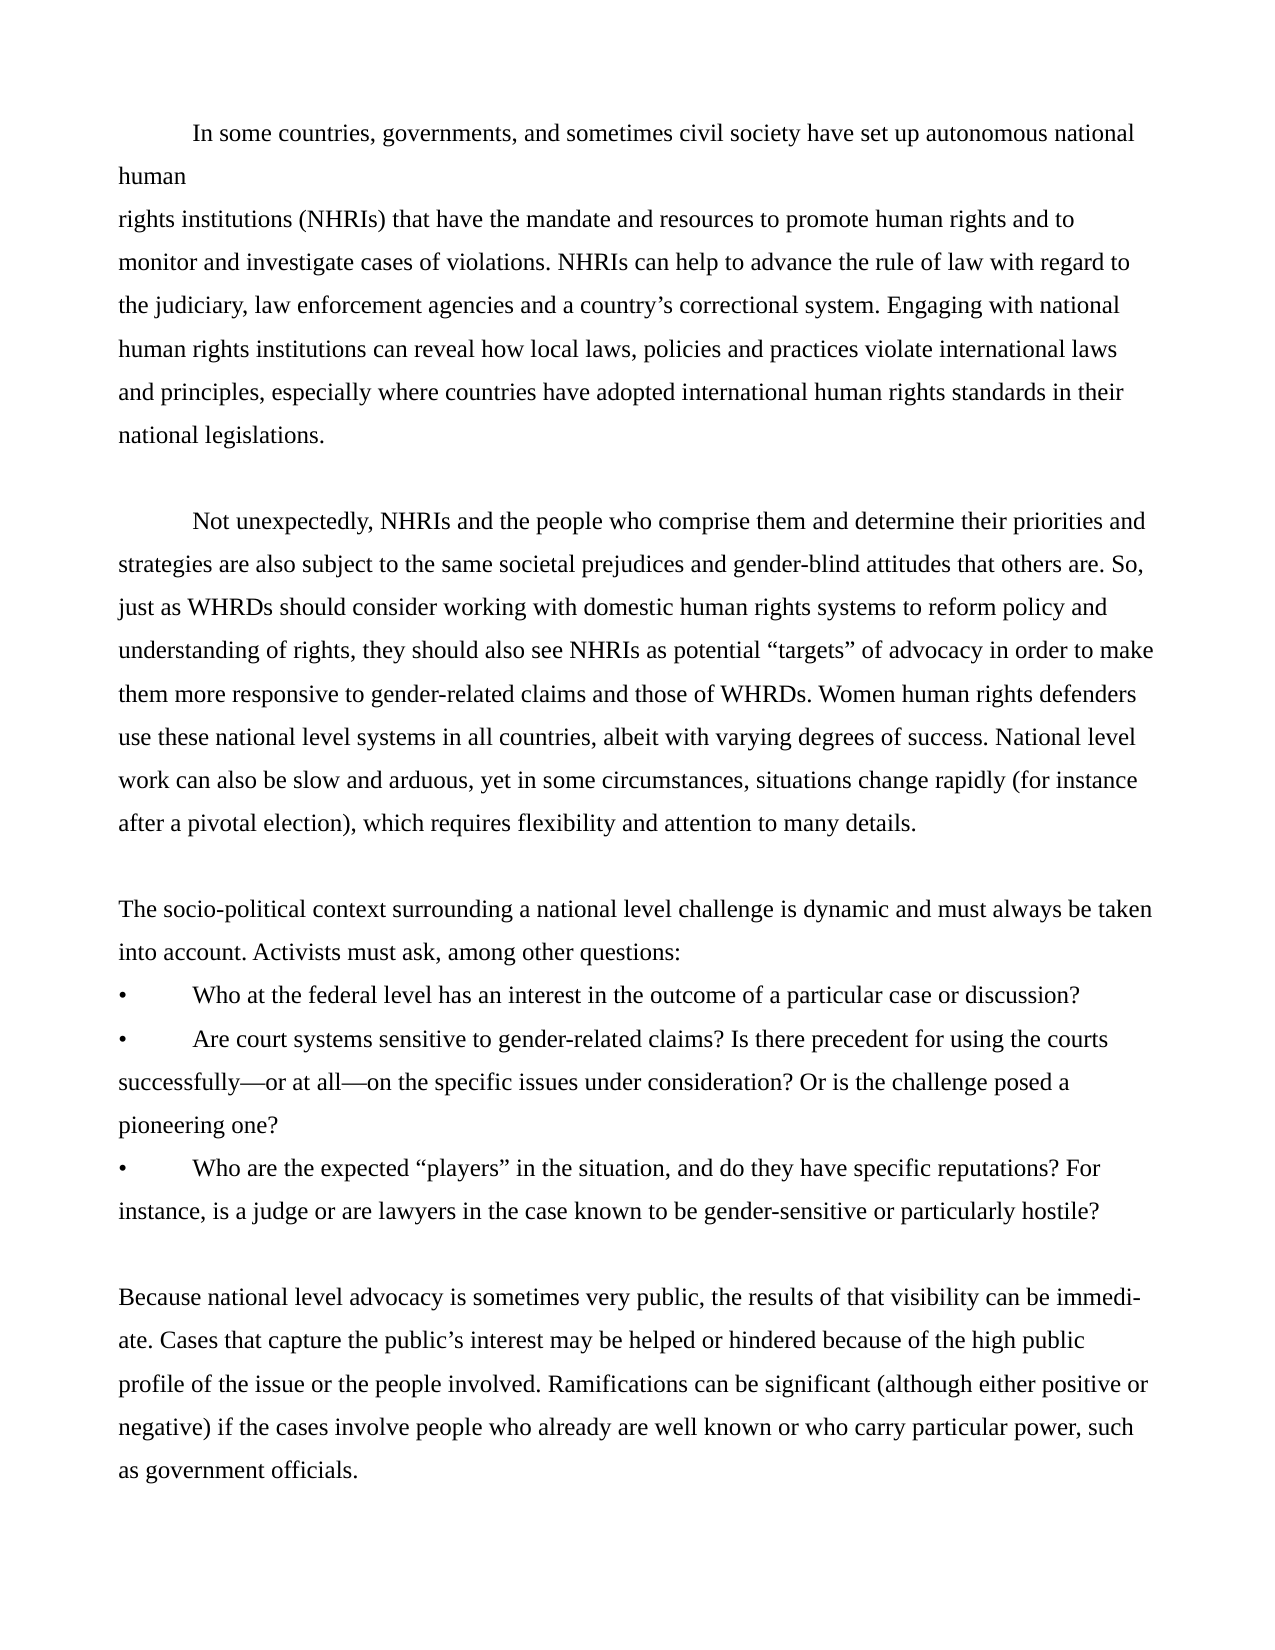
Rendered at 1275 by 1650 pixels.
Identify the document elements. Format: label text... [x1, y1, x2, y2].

text • Who at the federal level has an interest in the outcome of a particular case or discussion? [118, 981, 1157, 1009]
text • Who are the expected “players” in the situation, and do they have specific reputations? For instance, is a judge or are lawyers in the case known to be gender-sensitive or particularly hostile? [118, 1153, 1157, 1225]
text The socio-political context surrounding a national level challenge is dynamic and must always be taken into account. Activists must ask, among other questions: [118, 894, 1157, 966]
text ate. Cases that capture the public’s interest may be helped or hindered because of the high public profile of the issue or the people involved. Ramifications can be significant (although either positive or negative) if the cases involve people who already are well known or who carry particular power, such as government officials. [118, 1326, 1157, 1484]
text rights institutions (NHRIs) that have the mandate and resources to promote human rights and to monitor and investigate cases of violations. NHRIs can help to advance the rule of law with regard to the judiciary, law enforcement agencies and a country’s correctional system. Engaging with national human rights institutions can reveal how local laws, policies and practices violate international laws and principles, especially where countries have adopted international human rights standards in their national legislations. [118, 204, 1157, 449]
text In some countries, governments, and sometimes civil society have set up autonomous national human [118, 118, 1157, 190]
text • Are court systems sensitive to gender-related claims? Is there precedent for using the courts successfully—or at all—on the specific issues under consideration? Or is the challenge posed a pioneering one? [118, 1024, 1157, 1139]
text Not unexpectedly, NHRIs and the people who comprise them and determine their priorities and strategies are also subject to the same societal prejudices and gender-blind attitudes that others are. So, just as WHRDs should consider working with domestic human rights systems to reform policy and understanding of rights, they should also see NHRIs as potential “targets” of advocacy in order to make them more responsive to gender-related claims and those of WHRDs. Women human rights defenders use these national level systems in all countries, albeit with varying degrees of success. National level work can also be slow and arduous, yet in some circumstances, situations change rapidly (for instance after a pivotal election), which requires flexibility and attention to many details. [118, 506, 1157, 837]
text Because national level advocacy is sometimes very public, the results of that visibility can be immedi- [118, 1282, 1157, 1311]
